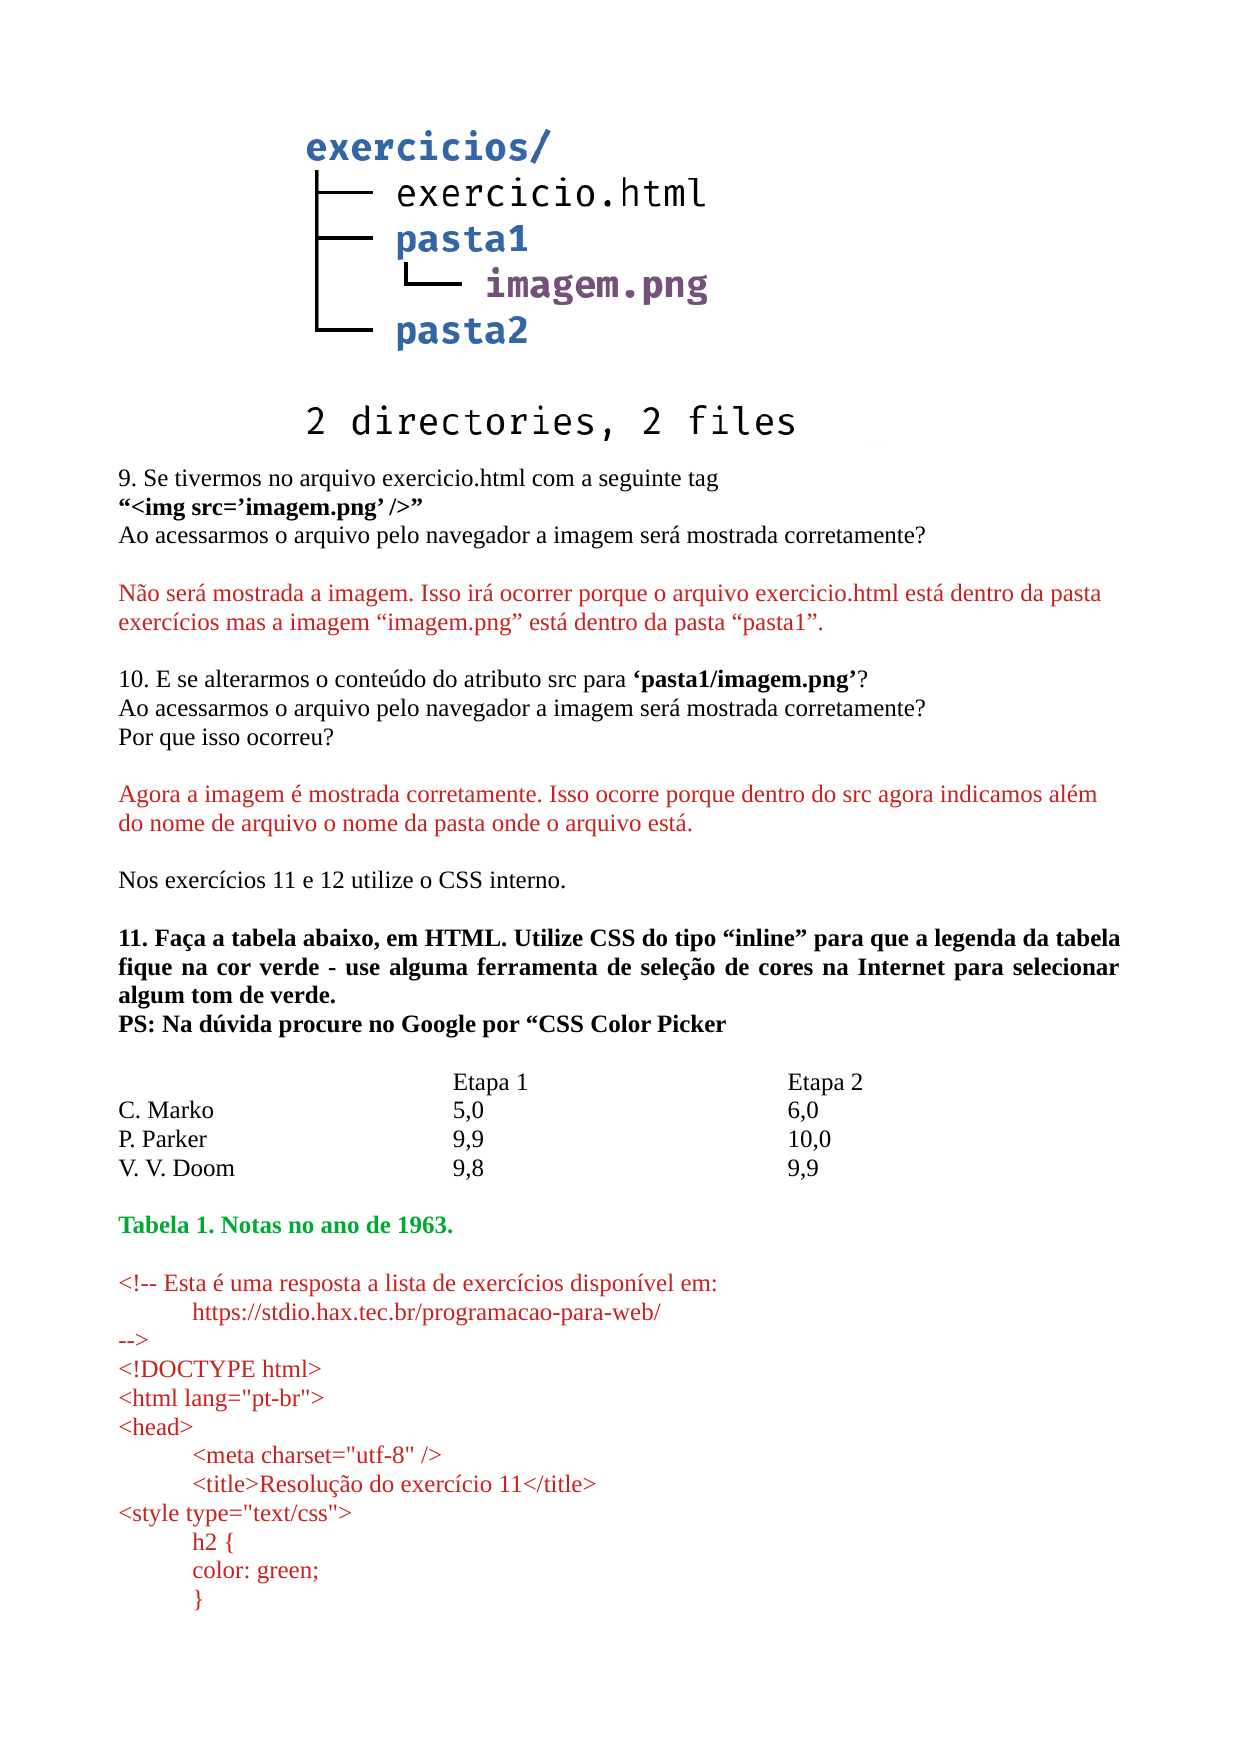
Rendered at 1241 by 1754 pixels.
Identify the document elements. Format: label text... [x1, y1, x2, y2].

text } [118, 1584, 1122, 1613]
text PS: Na dúvida procure no Google por “CSS Color Picker [118, 1009, 1122, 1038]
text <meta charset="utf-8" /> [118, 1441, 1122, 1469]
text 11. Faça a tabela abaixo, em HTML. Utilize CSS do tipo “inline” para que a legenda da tabela fique na cor verde - use alguma ferramenta de seleção de cores na Internet para selecionar algum tom de verde. [118, 923, 1122, 1009]
text <html lang="pt-br"> [118, 1383, 1122, 1412]
text “<img src=’imagem.png’ />” [118, 492, 1122, 521]
text --> [118, 1326, 1122, 1354]
table_cell V. V. Doom [118, 1153, 453, 1182]
text Nos exercícios 11 e 12 utilize o CSS interno. [118, 866, 1122, 894]
text Ao acessarmos o arquivo pelo navegador a imagem será mostrada corretamente? [118, 693, 1122, 722]
text Não será mostrada a imagem. Isso irá ocorrer porque o arquivo exercicio.html está dentro da pasta exercícios mas a imagem “imagem.png” está dentro da pasta “pasta1”. [118, 578, 1122, 636]
text 9. Se tivermos no arquivo exercicio.html com a seguinte tag [118, 463, 1122, 492]
text <!-- Esta é uma resposta a lista de exercícios disponível em: [118, 1268, 1122, 1297]
text 10. E se alterarmos o conteúdo do atributo src para ‘pasta1/imagem.png’? [118, 664, 1122, 693]
text <!DOCTYPE html> [118, 1354, 1122, 1383]
table_cell 9,9 [453, 1124, 787, 1153]
table_cell P. Parker [118, 1124, 453, 1153]
text <head> [118, 1412, 1122, 1441]
text Ao acessarmos o arquivo pelo navegador a imagem será mostrada corretamente? [118, 521, 1122, 549]
table_cell 5,0 [453, 1096, 787, 1124]
text Agora a imagem é mostrada corretamente. Isso ocorre porque dentro do src agora indicamos além do nome de arquivo o nome da pasta onde o arquivo está. [118, 779, 1122, 837]
text <title>Resolução do exercício 11</title> [118, 1469, 1122, 1498]
text https://stdio.hax.tec.br/programacao-para-web/ [118, 1297, 1122, 1326]
text Por que isso ocorreu? [118, 722, 1122, 751]
text <style type="text/css"> [118, 1498, 1122, 1527]
text h2 { [118, 1527, 1122, 1556]
table_header Etapa 1 [453, 1067, 787, 1096]
text Tabela 1. Notas no ano de 1963. [118, 1211, 1122, 1239]
picture [305, 123, 913, 444]
table_header Etapa 2 [788, 1067, 1122, 1096]
text color: green; [118, 1556, 1122, 1584]
table_cell 9,8 [453, 1153, 787, 1182]
table_cell 6,0 [788, 1096, 1122, 1124]
table_header [118, 1067, 453, 1096]
table_cell 10,0 [788, 1124, 1122, 1153]
table_cell C. Marko [118, 1096, 453, 1124]
table_cell 9,9 [788, 1153, 1122, 1182]
